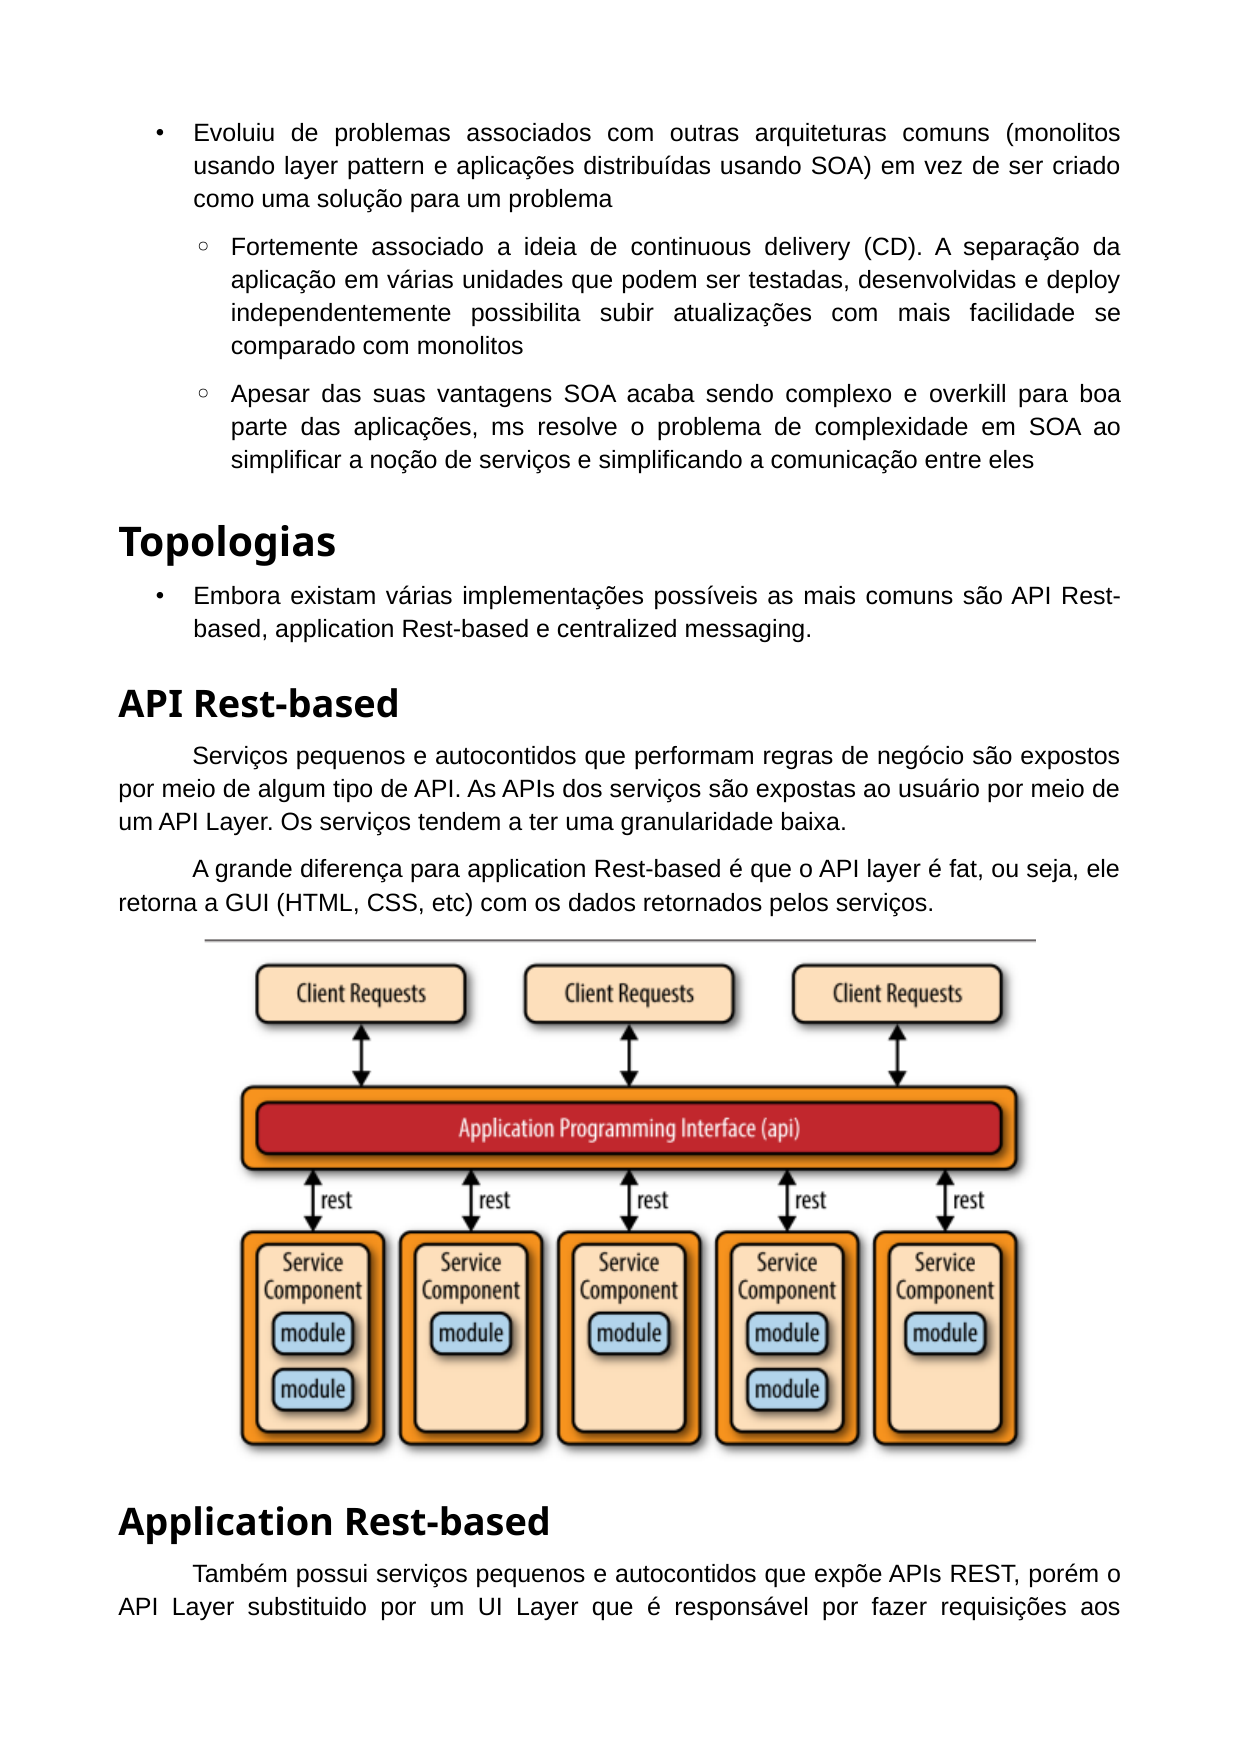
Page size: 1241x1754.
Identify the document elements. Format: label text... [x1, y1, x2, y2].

list Apesar das suas vantagens SOA acaba sendo complexo e overkill para boa parte das aplicações, ms resolve o problema de complexidade em SOA ao simplificar a noção de serviços e simplificando a comunicação entre eles [193, 379, 1122, 473]
text Serviços pequenos e autocontidos que performam regras de negócio são expostos por meio de algum tipo de API. As APIs dos serviços são expostas ao usuário por meio de um API Layer. Os serviços tendem a ter uma granularidade baixa. [118, 741, 1122, 836]
subtitle Topologias [118, 513, 1122, 569]
list Evoluiu de problemas associados com outras arquiteturas comuns (monolitos usando layer pattern e aplicações distribuídas usando SOA) em vez de ser criado como uma solução para um problema [156, 118, 1122, 213]
subtitle API Rest-based [118, 677, 1122, 728]
subtitle Application Rest-based [118, 1495, 1122, 1547]
text Também possui serviços pequenos e autocontidos que expõe APIs REST, porém o API Layer substituido por um UI Layer que é responsável por fazer requisições aos [118, 1559, 1122, 1621]
list Embora existam várias implementações possíveis as mais comuns são API Rest-based, application Rest-based e centralized messaging. [156, 581, 1122, 643]
text A grande diferença para application Rest-based é que o API layer é fat, ou seja, ele retorna a GUI (HTML, CSS, etc) com os dados retornados pelos serviços. [118, 854, 1122, 916]
list Fortemente associado a ideia de continuous delivery (CD). A separação da aplicação em várias unidades que podem ser testadas, desenvolvidas e deploy independentemente possibilita subir atualizações com mais facilidade se comparado com monolitos [193, 232, 1122, 360]
picture [204, 935, 1036, 1462]
